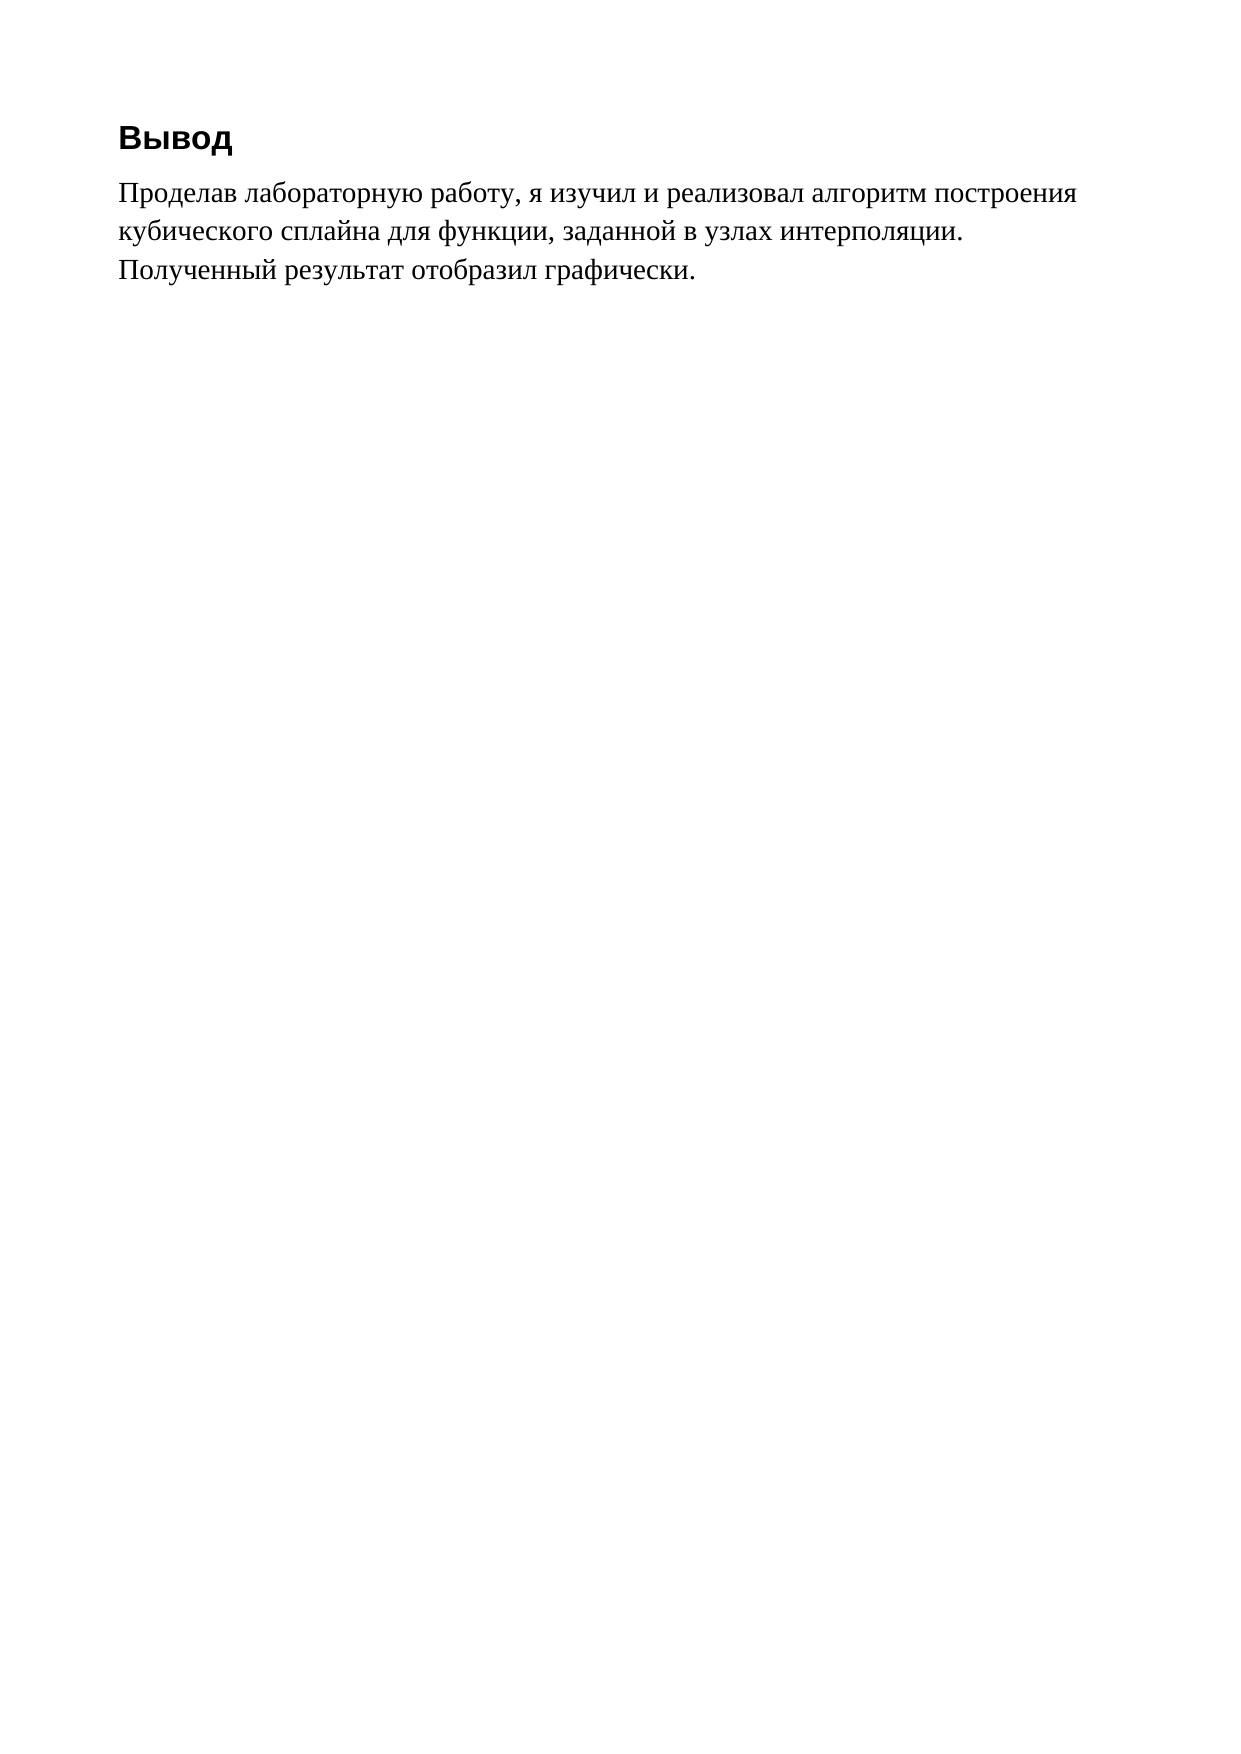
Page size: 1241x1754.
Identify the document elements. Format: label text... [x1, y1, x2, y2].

subtitle Вывод [118, 118, 1122, 157]
list Проделав лабораторную работу, я изучил и реализовал алгоритм построения кубического сплайна для функции, заданной в узлах интерполяции. Полученный результат отобразил графически. [118, 175, 1122, 285]
